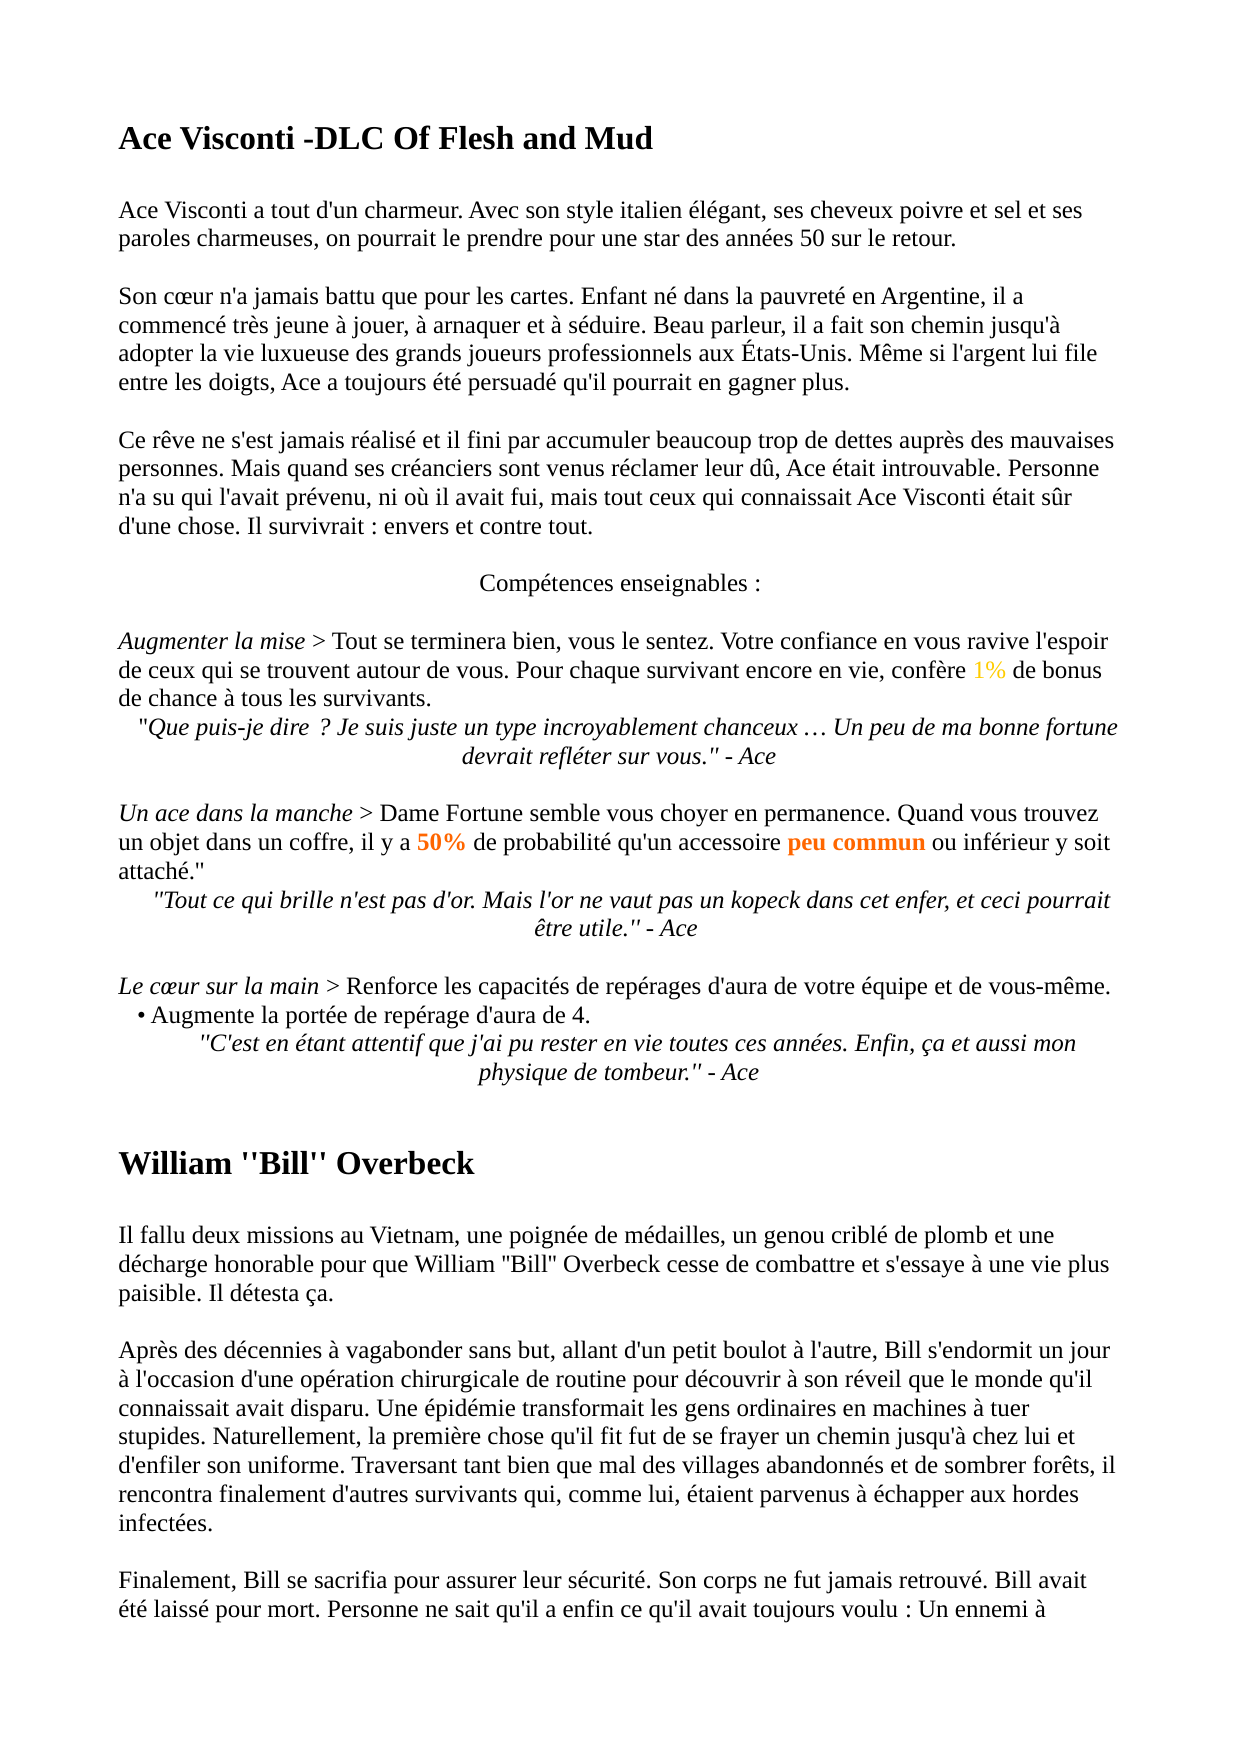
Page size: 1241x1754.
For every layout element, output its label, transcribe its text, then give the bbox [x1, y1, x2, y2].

text Un ace dans la manche > Dame Fortune semble vous choyer en permanence. Quand vous trouvez un objet dans un coffre, il y a 50% de probabilité qu'un accessoire peu commun ou inférieur y soit attaché.'' [118, 798, 1122, 885]
text • Augmente la portée de repérage d'aura de 4. [118, 1000, 1122, 1028]
text William ''Bill'' Overbeck [118, 1143, 1122, 1182]
text Augmenter la mise > Tout se terminera bien, vous le sentez. Votre confiance en vous ravive l'espoir de ceux qui se trouvent autour de vous. Pour chaque survivant encore en vie, confère 1% de bonus de chance à tous les survivants. [118, 626, 1122, 712]
text ''C'est en étant attentif que j'ai pu rester en vie toutes ces années. Enfin, ça et aussi mon physique de tombeur.'' - Ace [118, 1028, 1122, 1086]
text Après des décennies à vagabonder sans but, allant d'un petit boulot à l'autre, Bill s'endormit un jour à l'occasion d'une opération chirurgicale de routine pour découvrir à son réveil que le monde qu'il connaissait avait disparu. Une épidémie transformait les gens ordinaires en machines à tuer stupides. Naturellement, la première chose qu'il fit fut de se frayer un chemin jusqu'à chez lui et d'enfiler son uniforme. Traversant tant bien que mal des villages abandonnés et de sombrer forêts, il rencontra finalement d'autres survivants qui, comme lui, étaient parvenus à échapper aux hordes infectées. [118, 1335, 1122, 1536]
text Le cœur sur la main > Renforce les capacités de repérages d'aura de votre équipe et de vous-même. [118, 971, 1122, 1000]
text ''Tout ce qui brille n'est pas d'or. Mais l'or ne vaut pas un kopeck dans cet enfer, et ceci pourrait être utile.'' - Ace [118, 885, 1122, 942]
text Son cœur n'a jamais battu que pour les cartes. Enfant né dans la pauvreté en Argentine, il a commencé très jeune à jouer, à arnaquer et à séduire. Beau parleur, il a fait son chemin jusqu'à adopter la vie luxueuse des grands joueurs professionnels aux États-Unis. Même si l'argent lui file entre les doigts, Ace a toujours été persuadé qu'il pourrait en gagner plus. [118, 281, 1122, 396]
text Compétences enseignables : [118, 568, 1122, 597]
text Il fallu deux missions au Vietnam, une poignée de médailles, un genou criblé de plomb et une décharge honorable pour que William ''Bill'' Overbeck cesse de combattre et s'essaye à une vie plus paisible. Il détesta ça. [118, 1220, 1122, 1306]
text ''Que puis-je dire ? Je suis juste un type incroyablement chanceux … Un peu de ma bonne fortune devrait refléter sur vous.'' - Ace [118, 712, 1122, 770]
text Finalement, Bill se sacrifia pour assurer leur sécurité. Son corps ne fut jamais retrouvé. Bill avait été laissé pour mort. Personne ne sait qu'il a enfin ce qu'il avait toujours voulu : Un ennemi à [118, 1565, 1122, 1623]
text Ace Visconti -DLC Of Flesh and Mud [118, 118, 1122, 156]
text Ace Visconti a tout d'un charmeur. Avec son style italien élégant, ses cheveux poivre et sel et ses paroles charmeuses, on pourrait le prendre pour une star des années 50 sur le retour. [118, 195, 1122, 252]
text Ce rêve ne s'est jamais réalisé et il fini par accumuler beaucoup trop de dettes auprès des mauvaises personnes. Mais quand ses créanciers sont venus réclamer leur dû, Ace était introuvable. Personne n'a su qui l'avait prévenu, ni où il avait fui, mais tout ceux qui connaissait Ace Visconti était sûr d'une chose. Il survivrait : envers et contre tout. [118, 425, 1122, 540]
